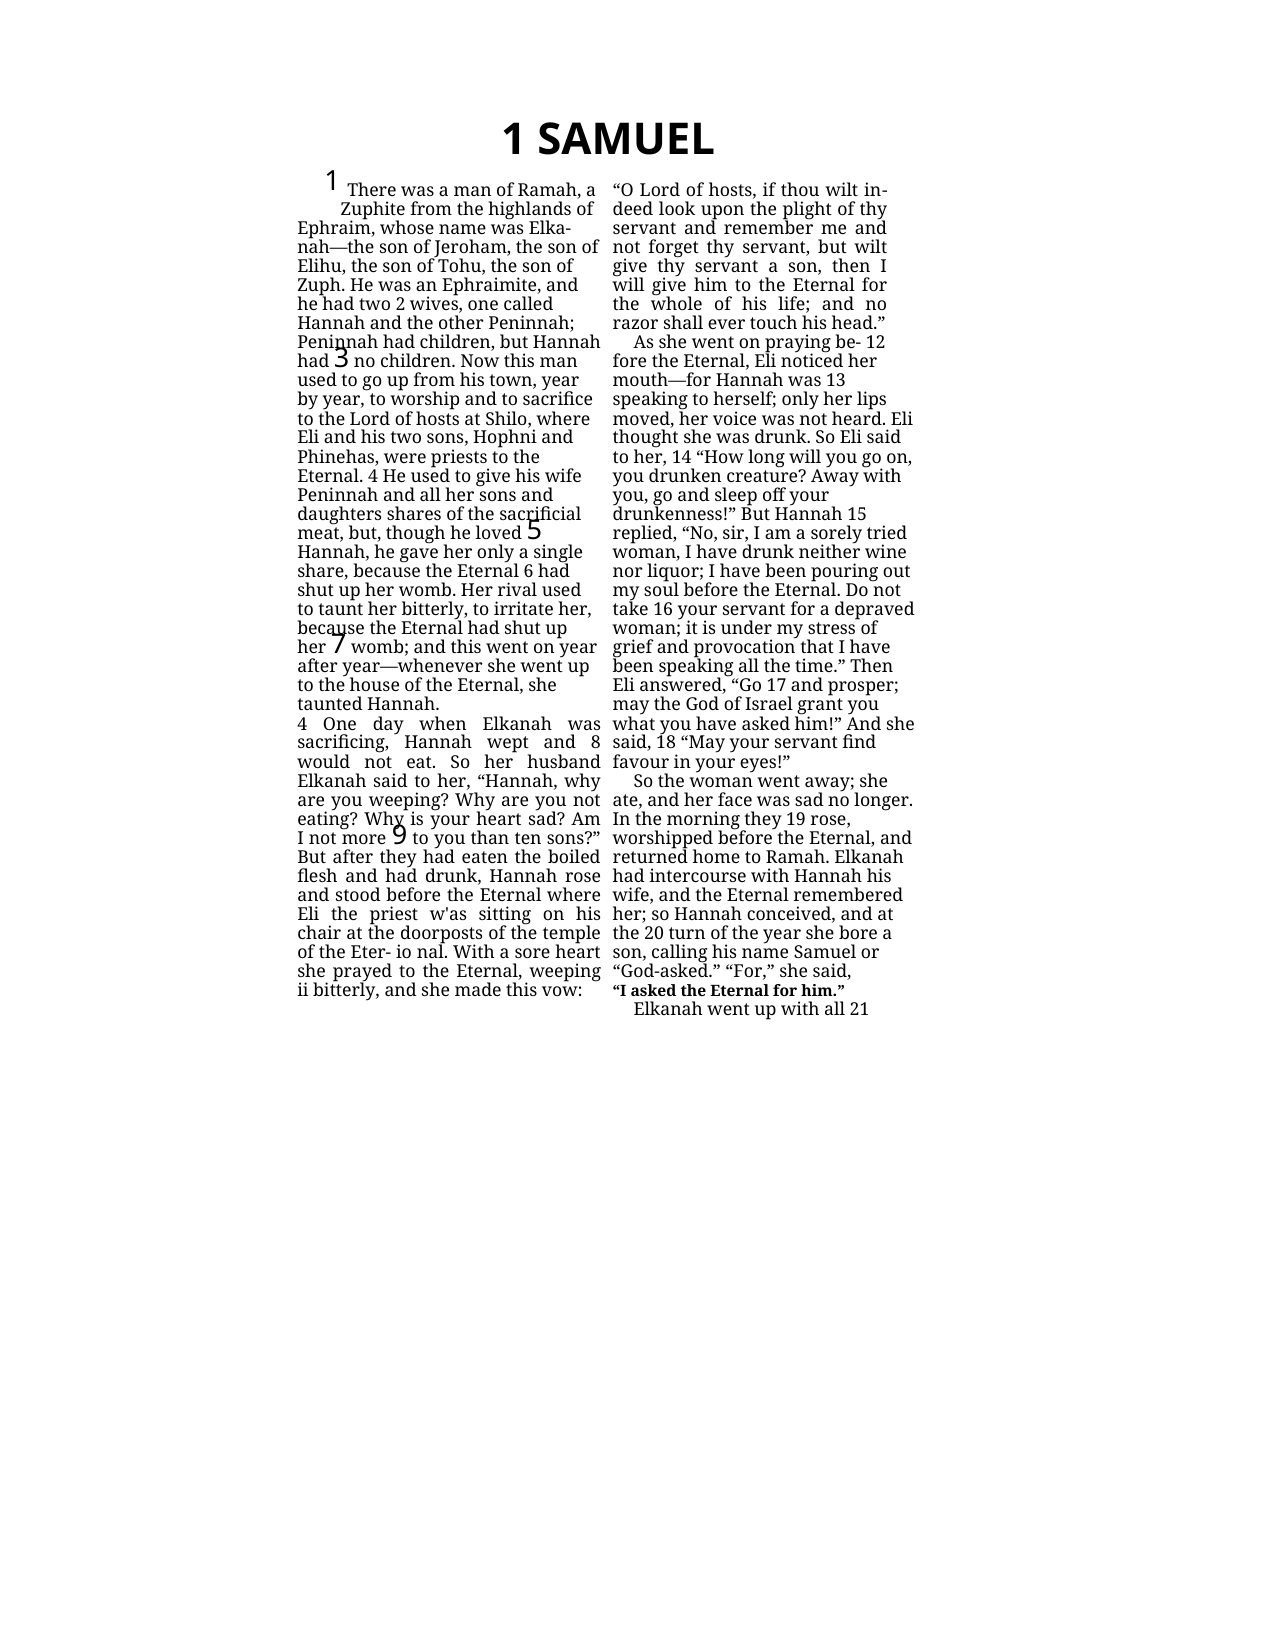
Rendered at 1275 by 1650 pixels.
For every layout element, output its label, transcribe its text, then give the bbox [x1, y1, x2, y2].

text “I asked the Eternal for him.” [612, 982, 917, 1001]
text So the woman went away; she ate, and her face was sad no longer. In the morning they 19 rose, worshipped before the Eternal, and returned home to Ramah. Elkanah had inter­course with Hannah his wife, and the Eternal remembered her; so Hannah conceived, and at the 20 turn of the year she bore a son, calling his name Samuel or “God-asked.” “For,” she said, [612, 772, 917, 982]
text As she went on praying be- 12 fore the Eternal, Eli noticed her mouth—for Hannah was 13 speaking to herself; only her lips moved, her voice was not heard. Eli thought she was drunk. So Eli said to her, 14 “How long will you go on, you drunken creature? Away with you, go and sleep off your drunkenness!” But Hannah 15 replied, “No, sir, I am a sorely tried woman, I have drunk neither wine nor liquor; I have been pouring out my soul be­fore the Eternal. Do not take 16 your servant for a depraved woman; it is under my stress of grief and provocation that I have been speaking all the time.” Then Eli answered, “Go 17 and prosper; may the God of Israel grant you what you have asked him!” And she said, 18 “May your servant find favour in your eyes!” [612, 333, 917, 772]
text 4 One day when Elkanah was sacrificing, Hannah wept and 8 would not eat. So her husband Elkanah said to her, “Hannah, why are you weeping? Why are you not eating? Why is your heart sad? Am I not more 9 to you than ten sons?” But after they had eaten the boiled flesh and had drunk, Hannah rose and stood before the Eternal where Eli the priest w'as sitting on his chair at the door­posts of the temple of the Eter- io nal. With a sore heart she prayed to the Eternal, weeping ii bitterly, and she made this vow: [297, 715, 601, 1001]
text 1 There was a man of Ramah, a Zuphite from the highlands of Ephraim, whose name was Elka- nah—the son of Jeroham, the son of Elihu, the son of Tohu, the son of Zuph. He was an Ephraimite, and he had two 2 wives, one called Hannah and the other Peninnah; Peninnah had children, but Hannah had 3 no children. Now this man used to go up from his town, year by year, to worship and to sacrifice to the Lord of hosts at Shilo, where Eli and his two sons, Hophni and Phinehas, were priests to the Eternal. 4 He used to give his wife Penin­nah and all her sons and daugh­ters shares of the sacrificial meat, but, though he loved 5 Hannah, he gave her only a sin­gle share, because the Eternal 6 had shut up her womb. Her rival used to taunt her bit­terly, to irritate her, because the Eternal had shut up her 7 womb; and this went on year after year—whenever she went up to the house of the Eternal, she taunted Hannah. [297, 181, 601, 715]
text Elkanah went up with all 21 [612, 1001, 917, 1020]
subtitle 1 SAMUEL [299, 120, 917, 163]
text “O Lord of hosts, if thou wilt in­deed look upon the plight of thy servant and remember me and not forget thy servant, but wilt give thy servant a son, then I will give him to the Eternal for the whole of his life; and no razor shall ever touch his head.” [612, 181, 887, 333]
